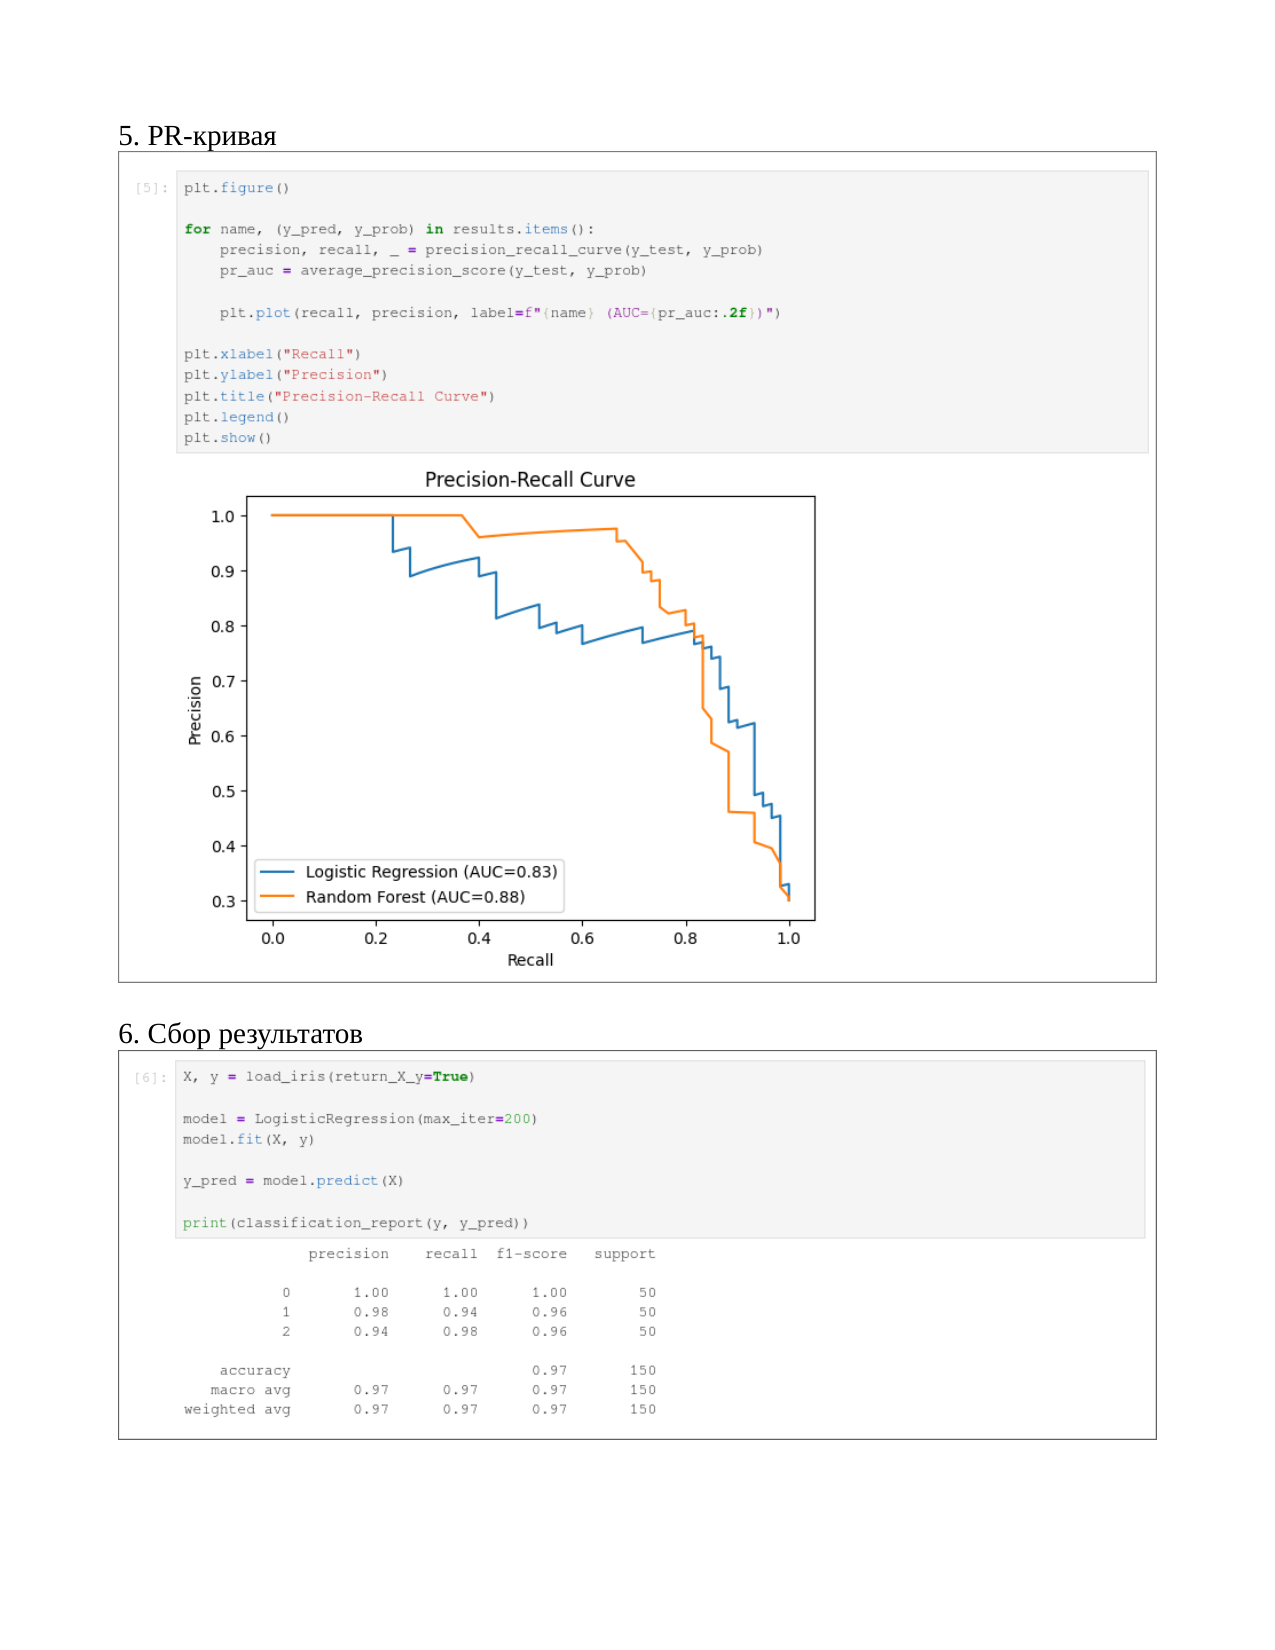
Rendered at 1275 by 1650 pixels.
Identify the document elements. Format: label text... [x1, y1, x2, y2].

text 6. Сбор результатов [118, 1017, 1157, 1050]
picture [118, 151, 1157, 983]
picture [118, 1050, 1157, 1440]
text 5. PR-кривая [118, 118, 1157, 151]
